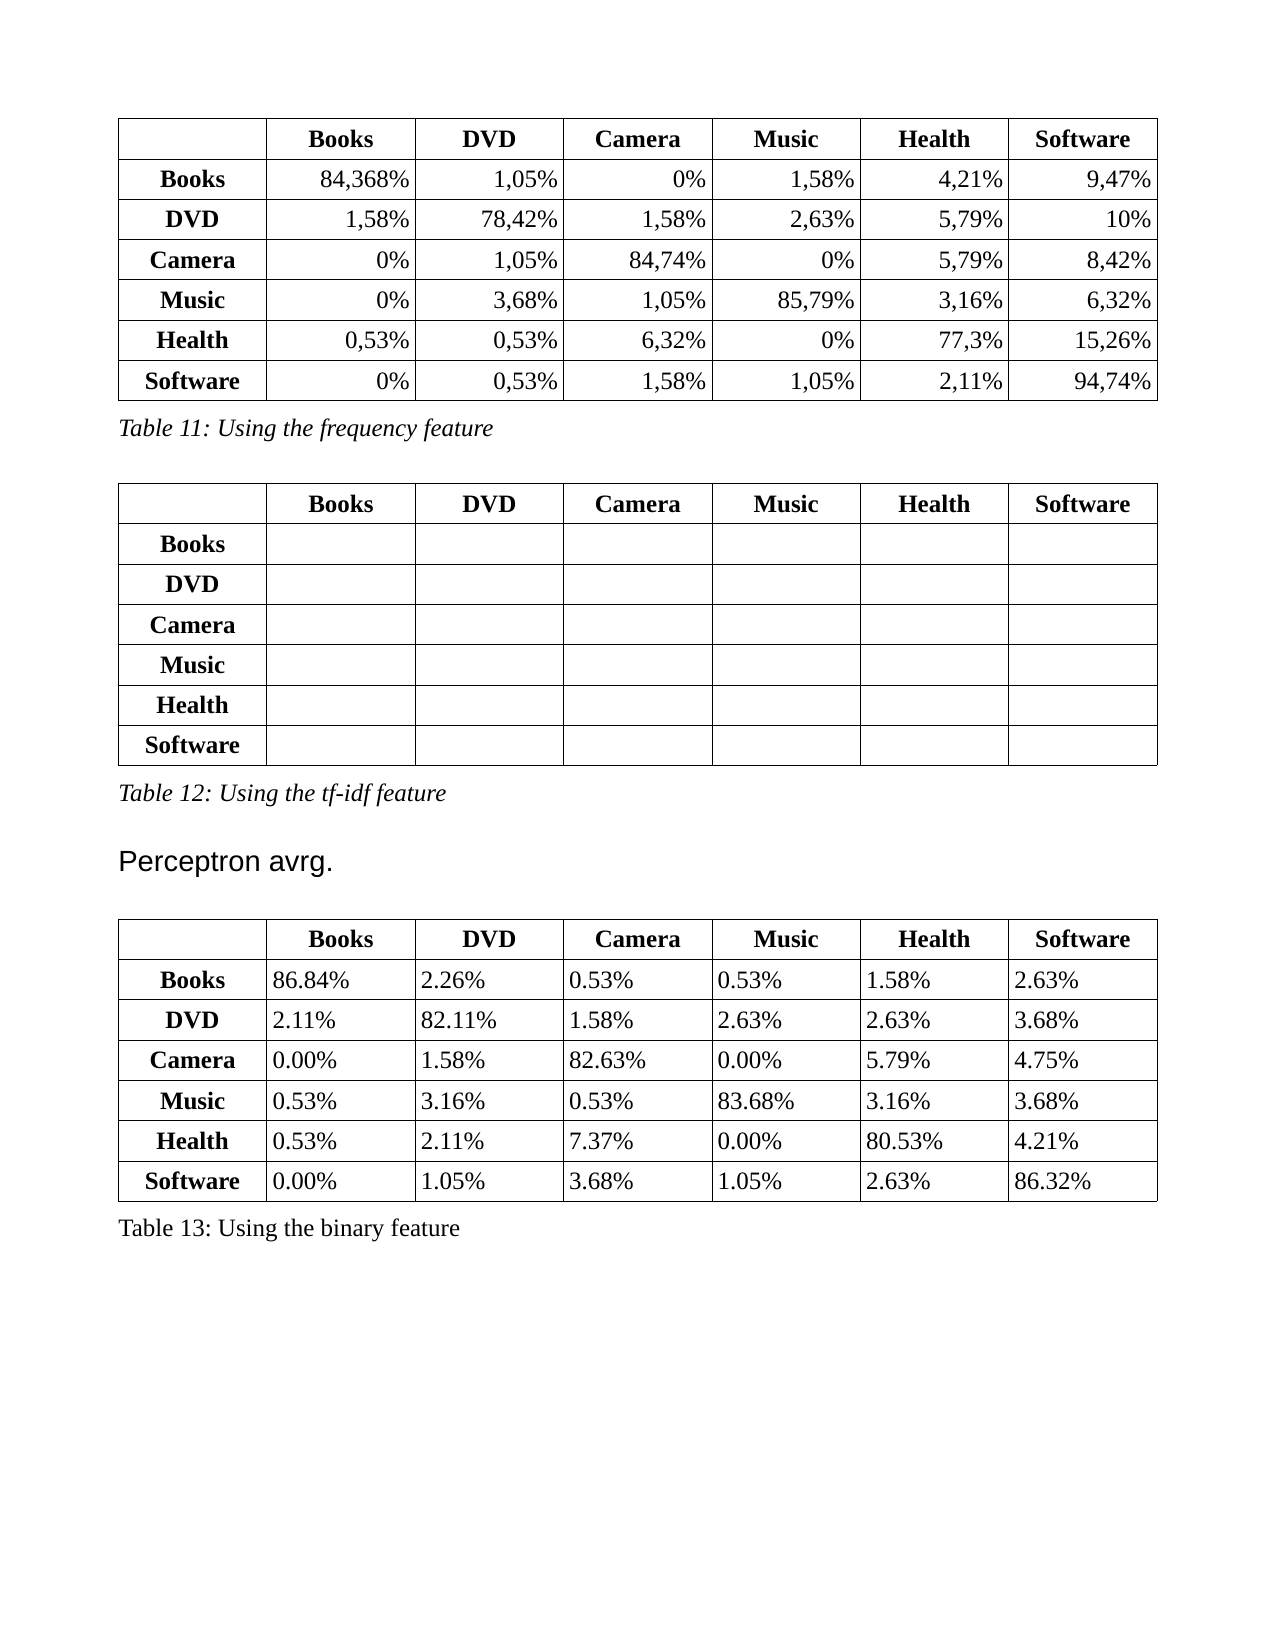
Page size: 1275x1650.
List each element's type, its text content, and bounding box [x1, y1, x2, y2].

table_cell Music [119, 1081, 266, 1120]
table_cell [564, 686, 712, 725]
table_cell 1,05% [416, 240, 563, 279]
table_cell 3,16% [861, 1081, 1008, 1120]
table_cell 1,58% [861, 960, 1008, 999]
table_cell Books [119, 524, 266, 563]
table_cell 5,79% [861, 200, 1008, 239]
table_cell [564, 645, 712, 684]
table_cell Software [119, 1162, 266, 1201]
table_cell 0,53% [713, 960, 860, 999]
table_cell 1,58% [564, 361, 712, 400]
table_cell 85,79% [713, 280, 860, 320]
text Table 12: Using the tf-idf feature [118, 778, 1157, 806]
table_cell 3,68% [1009, 1000, 1157, 1040]
table_header Camera [564, 920, 712, 959]
table_cell 1,58% [416, 1041, 563, 1080]
table_cell 5,79% [861, 240, 1008, 279]
table_cell 3,68% [1009, 1081, 1157, 1120]
table_cell 84,368% [267, 160, 415, 199]
table_cell 0% [564, 160, 712, 199]
table_cell 4,21% [861, 160, 1008, 199]
table_cell DVD [119, 200, 266, 239]
table_cell [267, 726, 415, 765]
table_cell 6,32% [564, 321, 712, 360]
table_cell [416, 686, 563, 725]
table_cell 83,68% [713, 1081, 860, 1120]
table_header Music [713, 920, 860, 959]
table_cell [861, 686, 1008, 725]
table_cell 1,58% [564, 200, 712, 239]
table_cell Software [119, 726, 266, 765]
table_header Health [861, 920, 1008, 959]
table_cell 0,53% [267, 1121, 415, 1161]
table_cell [267, 686, 415, 725]
table_cell Software [119, 361, 266, 400]
table_cell 15,26% [1009, 321, 1157, 360]
table_cell 0,53% [267, 321, 415, 360]
table_cell [713, 565, 860, 604]
table_cell 0% [267, 280, 415, 320]
table_cell 0% [267, 240, 415, 279]
table_cell 78,42% [416, 200, 563, 239]
table_cell 0,53% [416, 321, 563, 360]
table_cell [416, 605, 563, 644]
table_cell [713, 605, 860, 644]
table_cell 2,63% [1009, 960, 1157, 999]
table_cell Camera [119, 240, 266, 279]
text Table 11: Using the frequency feature [118, 413, 1157, 442]
table_cell [861, 524, 1008, 563]
table_header Books [267, 920, 415, 959]
table_cell Health [119, 1121, 266, 1161]
table_cell 2,11% [267, 1000, 415, 1040]
table_header Software [1009, 119, 1157, 158]
table_header Camera [564, 484, 712, 523]
table_cell 2,63% [861, 1000, 1008, 1040]
table_cell [713, 686, 860, 725]
table_cell 3,68% [416, 280, 563, 320]
table_cell [564, 605, 712, 644]
table_cell 1,58% [713, 160, 860, 199]
table_cell [267, 645, 415, 684]
table_cell 7,37% [564, 1121, 712, 1161]
table_header Books [267, 484, 415, 523]
table_cell 77,3% [861, 321, 1008, 360]
table_cell Music [119, 645, 266, 684]
table_cell 3,16% [861, 280, 1008, 320]
table_cell Health [119, 321, 266, 360]
table_cell 1,05% [713, 361, 860, 400]
table_header DVD [416, 119, 563, 158]
table_cell 1,05% [416, 1162, 563, 1201]
table_cell 94,74% [1009, 361, 1157, 400]
table_header DVD [416, 920, 563, 959]
table_cell 3,16% [416, 1081, 563, 1120]
table_cell [1009, 726, 1157, 765]
table_cell [1009, 645, 1157, 684]
table_cell DVD [119, 565, 266, 604]
table_header Music [713, 484, 860, 523]
table_cell [564, 565, 712, 604]
table_header Software [1009, 920, 1157, 959]
table_header Health [861, 119, 1008, 158]
table_cell 10% [1009, 200, 1157, 239]
table_cell 0% [267, 361, 415, 400]
table_cell Books [119, 160, 266, 199]
table_cell 2,63% [713, 200, 860, 239]
table_cell 4,75% [1009, 1041, 1157, 1080]
table_header Books [267, 119, 415, 158]
table_cell 3,68% [564, 1162, 712, 1201]
table_header [119, 484, 266, 523]
table_cell [564, 524, 712, 563]
table_cell [713, 524, 860, 563]
table_cell 86,32% [1009, 1162, 1157, 1201]
table_cell 82,63% [564, 1041, 712, 1080]
table_cell 9,47% [1009, 160, 1157, 199]
table_cell 2,11% [861, 361, 1008, 400]
table_cell 0% [713, 321, 860, 360]
table_cell [416, 524, 563, 563]
table_cell 1,05% [564, 280, 712, 320]
table_cell 2,11% [416, 1121, 563, 1161]
table_cell 82,11% [416, 1000, 563, 1040]
table_header [119, 119, 266, 158]
table_cell 0,00% [713, 1041, 860, 1080]
table_cell 0,53% [267, 1081, 415, 1120]
table_cell 2,63% [861, 1162, 1008, 1201]
table_header DVD [416, 484, 563, 523]
table_cell [1009, 686, 1157, 725]
table_cell [267, 565, 415, 604]
table_header [119, 920, 266, 959]
table_cell 2,26% [416, 960, 563, 999]
table_cell 8,42% [1009, 240, 1157, 279]
table_cell 0,53% [564, 1081, 712, 1120]
table_cell [416, 565, 563, 604]
table_cell 4,21% [1009, 1121, 1157, 1161]
table_header Health [861, 484, 1008, 523]
table_cell [1009, 565, 1157, 604]
table_cell 5,79% [861, 1041, 1008, 1080]
table_cell Music [119, 280, 266, 320]
table_cell Health [119, 686, 266, 725]
table_cell Camera [119, 1041, 266, 1080]
table_cell 2,63% [713, 1000, 860, 1040]
table_cell 1,58% [267, 200, 415, 239]
table_cell [416, 726, 563, 765]
table_cell [861, 605, 1008, 644]
table_cell DVD [119, 1000, 266, 1040]
table_cell [861, 726, 1008, 765]
table_cell [267, 605, 415, 644]
title Perceptron avrg. [118, 844, 1157, 877]
table_cell 0,00% [267, 1041, 415, 1080]
table_cell 0,53% [564, 960, 712, 999]
table_cell [564, 726, 712, 765]
table_cell 84,74% [564, 240, 712, 279]
table_cell 80,53% [861, 1121, 1008, 1161]
table_header Camera [564, 119, 712, 158]
text Table 13: Using the binary feature [118, 1213, 1157, 1242]
table_cell 0% [713, 240, 860, 279]
table_cell [267, 524, 415, 563]
table_cell 6,32% [1009, 280, 1157, 320]
table_cell [713, 645, 860, 684]
table_cell [861, 565, 1008, 604]
table_cell [713, 726, 860, 765]
table_cell 1,05% [713, 1162, 860, 1201]
table_cell 1,05% [416, 160, 563, 199]
table_cell 86,84% [267, 960, 415, 999]
table_cell 1,58% [564, 1000, 712, 1040]
table_cell [1009, 605, 1157, 644]
table_cell Books [119, 960, 266, 999]
table_cell [1009, 524, 1157, 563]
table_cell Camera [119, 605, 266, 644]
table_header Music [713, 119, 860, 158]
table_cell 0,00% [713, 1121, 860, 1161]
table_cell [416, 645, 563, 684]
table_cell 0,00% [267, 1162, 415, 1201]
table_cell [861, 645, 1008, 684]
table_header Software [1009, 484, 1157, 523]
table_cell 0,53% [416, 361, 563, 400]
